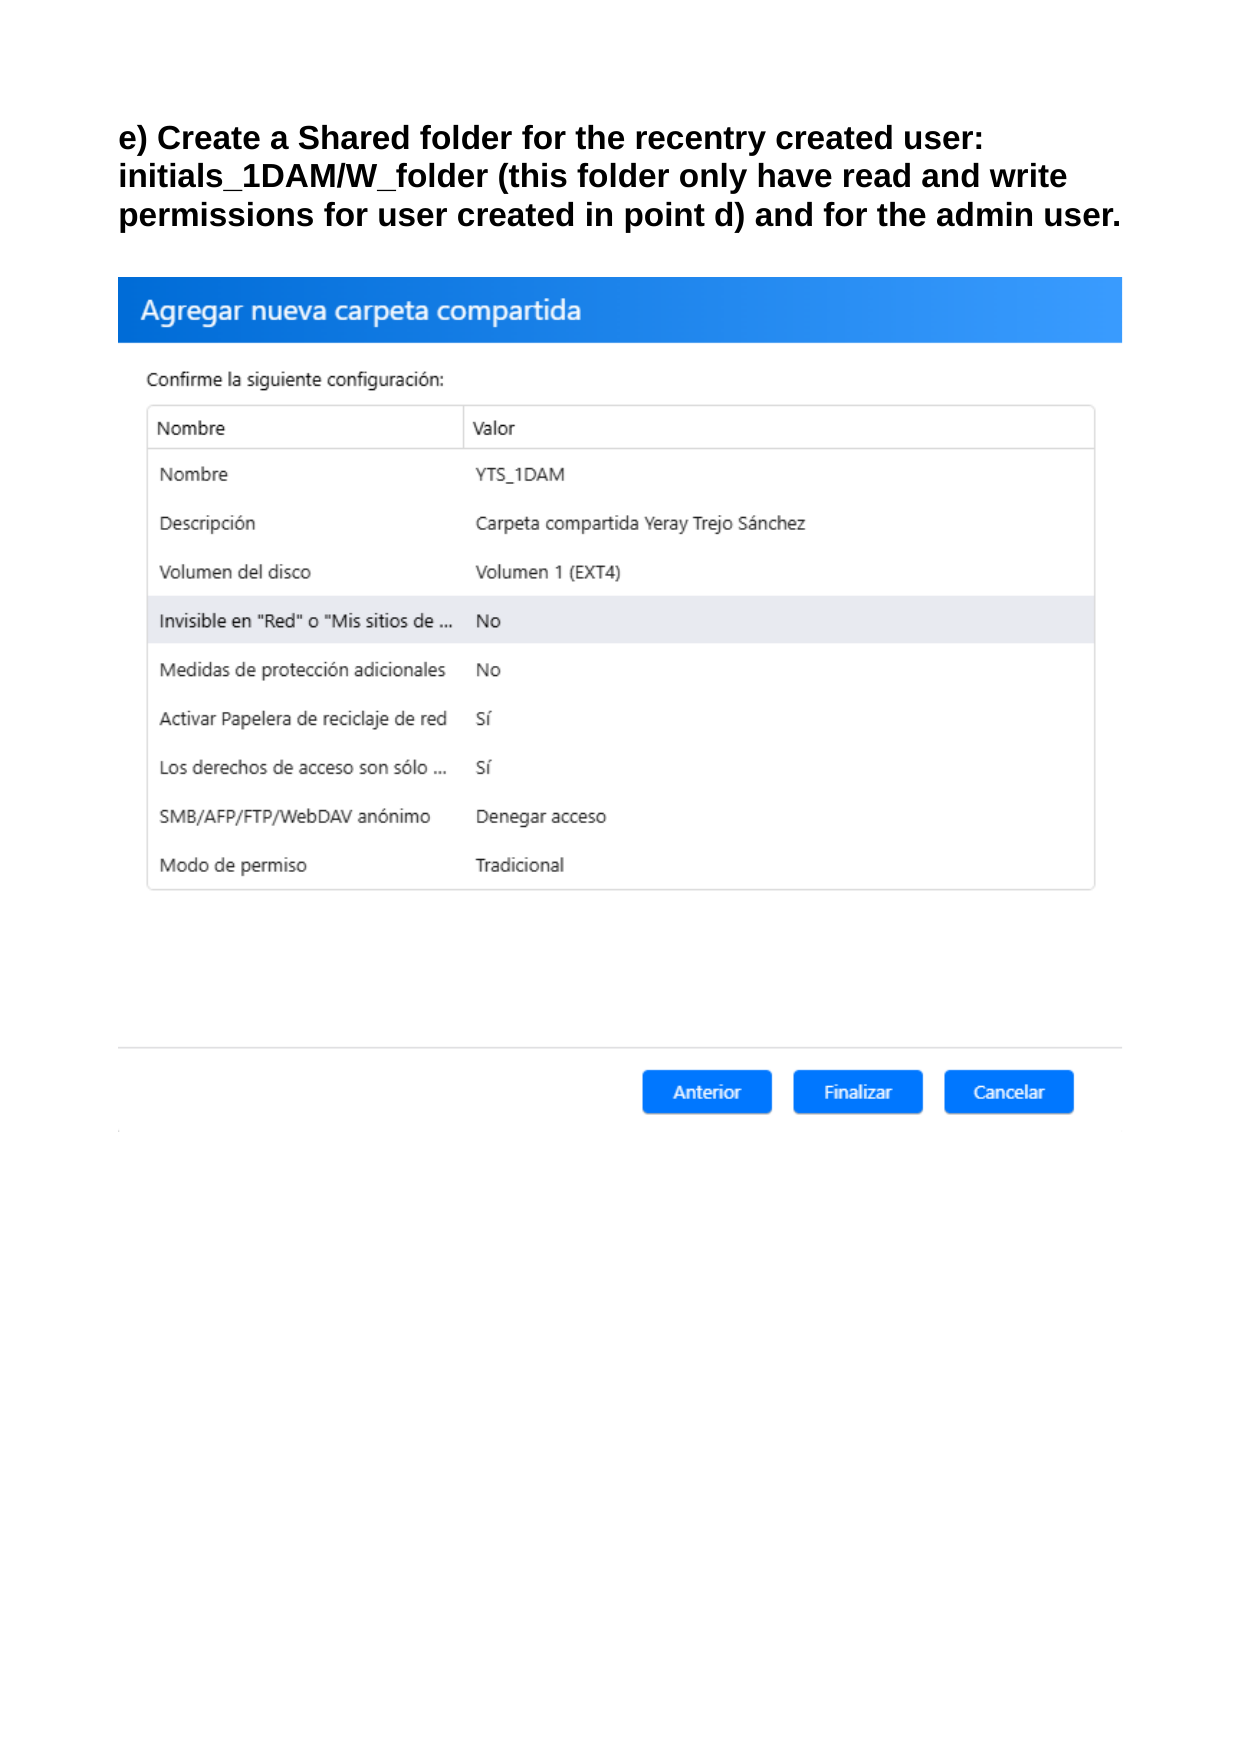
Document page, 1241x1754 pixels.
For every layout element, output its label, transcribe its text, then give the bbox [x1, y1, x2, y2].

subtitle e) Create a Shared folder for the recentry created user: initials_1DAM/W_folder (this folder only have read and write permissions for user created in point d) and for the admin user. [118, 118, 1122, 233]
picture [118, 277, 1123, 1132]
